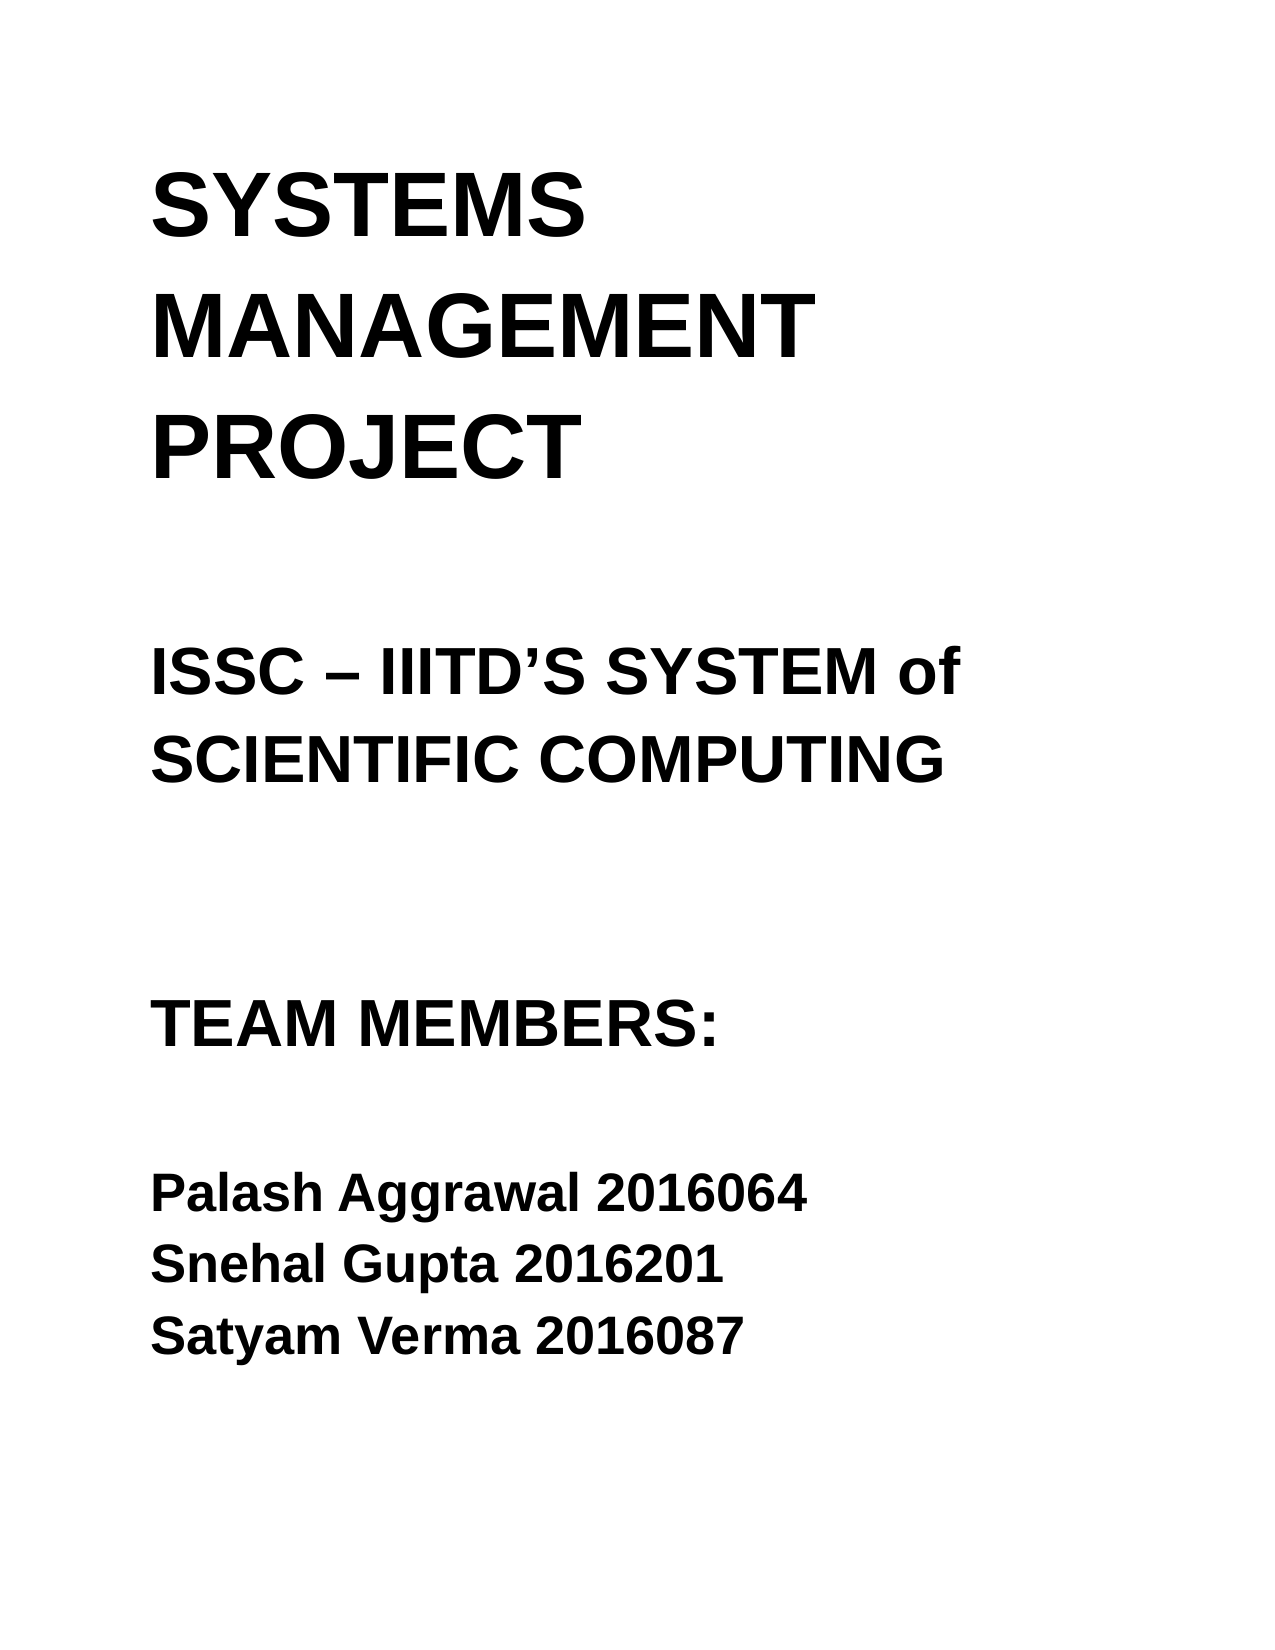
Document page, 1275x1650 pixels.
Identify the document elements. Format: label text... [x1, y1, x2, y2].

text Satyam Verma 2016087 [150, 1304, 1125, 1366]
text Palash Aggrawal 2016064 [150, 1161, 1125, 1223]
text ISSC – IIITD’S SYSTEM of SCIENTIFIC COMPUTING [150, 632, 1125, 797]
text SYSTEMS MANAGEMENT PROJECT [150, 150, 1125, 498]
text Snehal Gupta 2016201 [150, 1232, 1125, 1294]
text TEAM MEMBERS: [150, 984, 1125, 1061]
